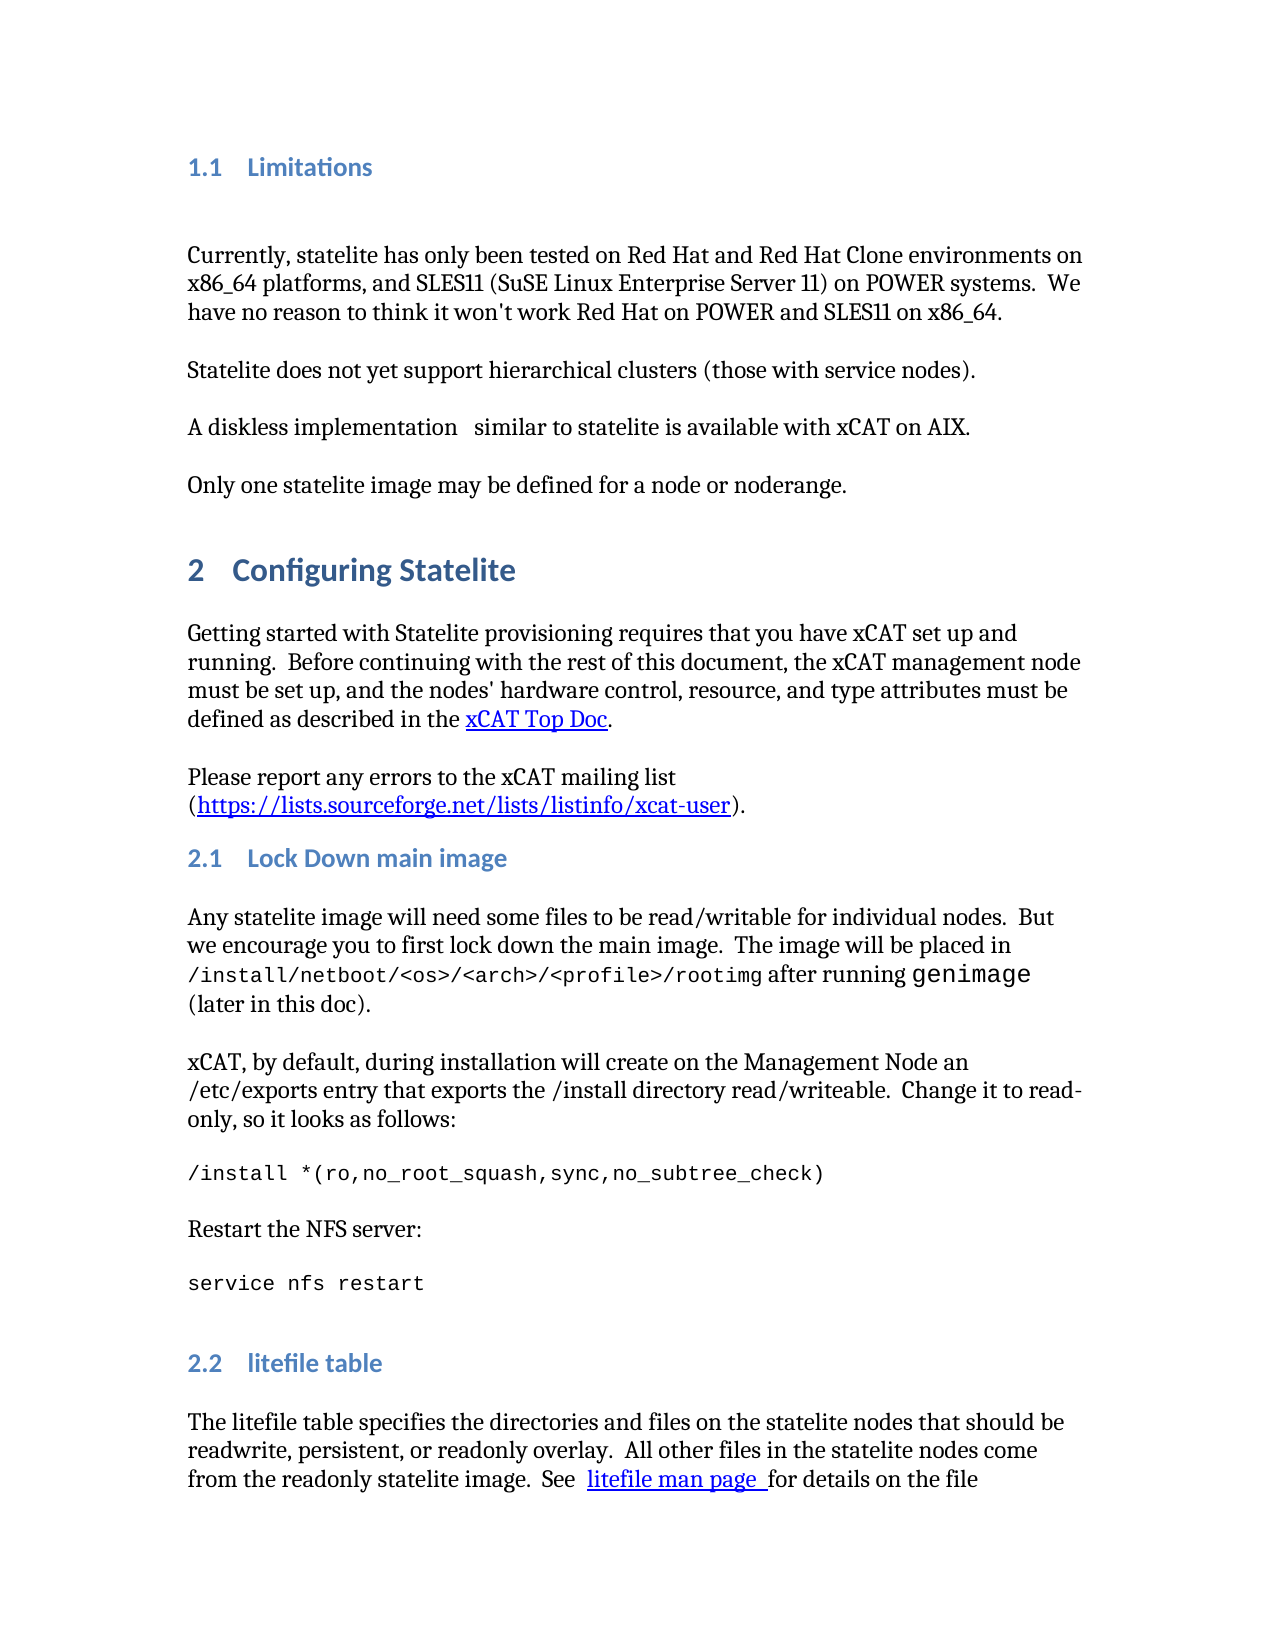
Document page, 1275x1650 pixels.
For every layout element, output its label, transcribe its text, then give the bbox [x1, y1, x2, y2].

subtitle Lock Down main image [187, 841, 1087, 874]
text Getting started with Statelite provisioning requires that you have xCAT set up and running. Before continuing with the rest of this document, the xCAT management node must be set up, and the nodes' hardware control, resource, and type attributes must be defined as described in the xCAT Top Doc. [187, 619, 1087, 734]
text xCAT, by default, during installation will create on the Management Node an /etc/exports entry that exports the /install directory read/writeable. Change it to read-only, so it looks as follows: [187, 1048, 1087, 1134]
text Please report any errors to the xCAT mailing list (https://lists.sourceforge.net/lists/listinfo/xcat-user). [187, 762, 1087, 820]
text Statelite does not yet support hierarchical clusters (those with service nodes). [187, 356, 1087, 384]
subtitle litefile table [187, 1346, 1087, 1379]
text Restart the NFS server: [187, 1215, 1087, 1244]
text Any statelite image will need some files to be read/writable for individual nodes. But we encourage you to first lock down the main image. The image will be placed in /install/netboot/<os>/<arch>/<profile>/rootimg after running genimage (later in this doc). [187, 903, 1087, 1019]
text service nfs restart [187, 1272, 1087, 1296]
text Only one statelite image may be defined for a node or noderange. [187, 471, 1087, 499]
text Currently, statelite has only been tested on Red Hat and Red Hat Clone environments on x86_64 platforms, and SLES11 (SuSE Linux Enterprise Server 11) on POWER systems. We have no reason to think it won't work Red Hat on POWER and SLES11 on x86_64. [187, 241, 1087, 327]
subtitle Configuring Statelite [187, 549, 1087, 590]
text /install *(ro,no_root_squash,sync,no_subtree_check) [187, 1163, 1087, 1186]
text A diskless implementation similar to statelite is available with xCAT on AIX. [187, 413, 1087, 442]
text The litefile table specifies the directories and files on the statelite nodes that should be readwrite, persistent, or readonly overlay. All other files in the statelite nodes come from the readonly statelite image. See litefile man page for details on the file [187, 1407, 1087, 1494]
subtitle Limitations [187, 150, 1087, 183]
